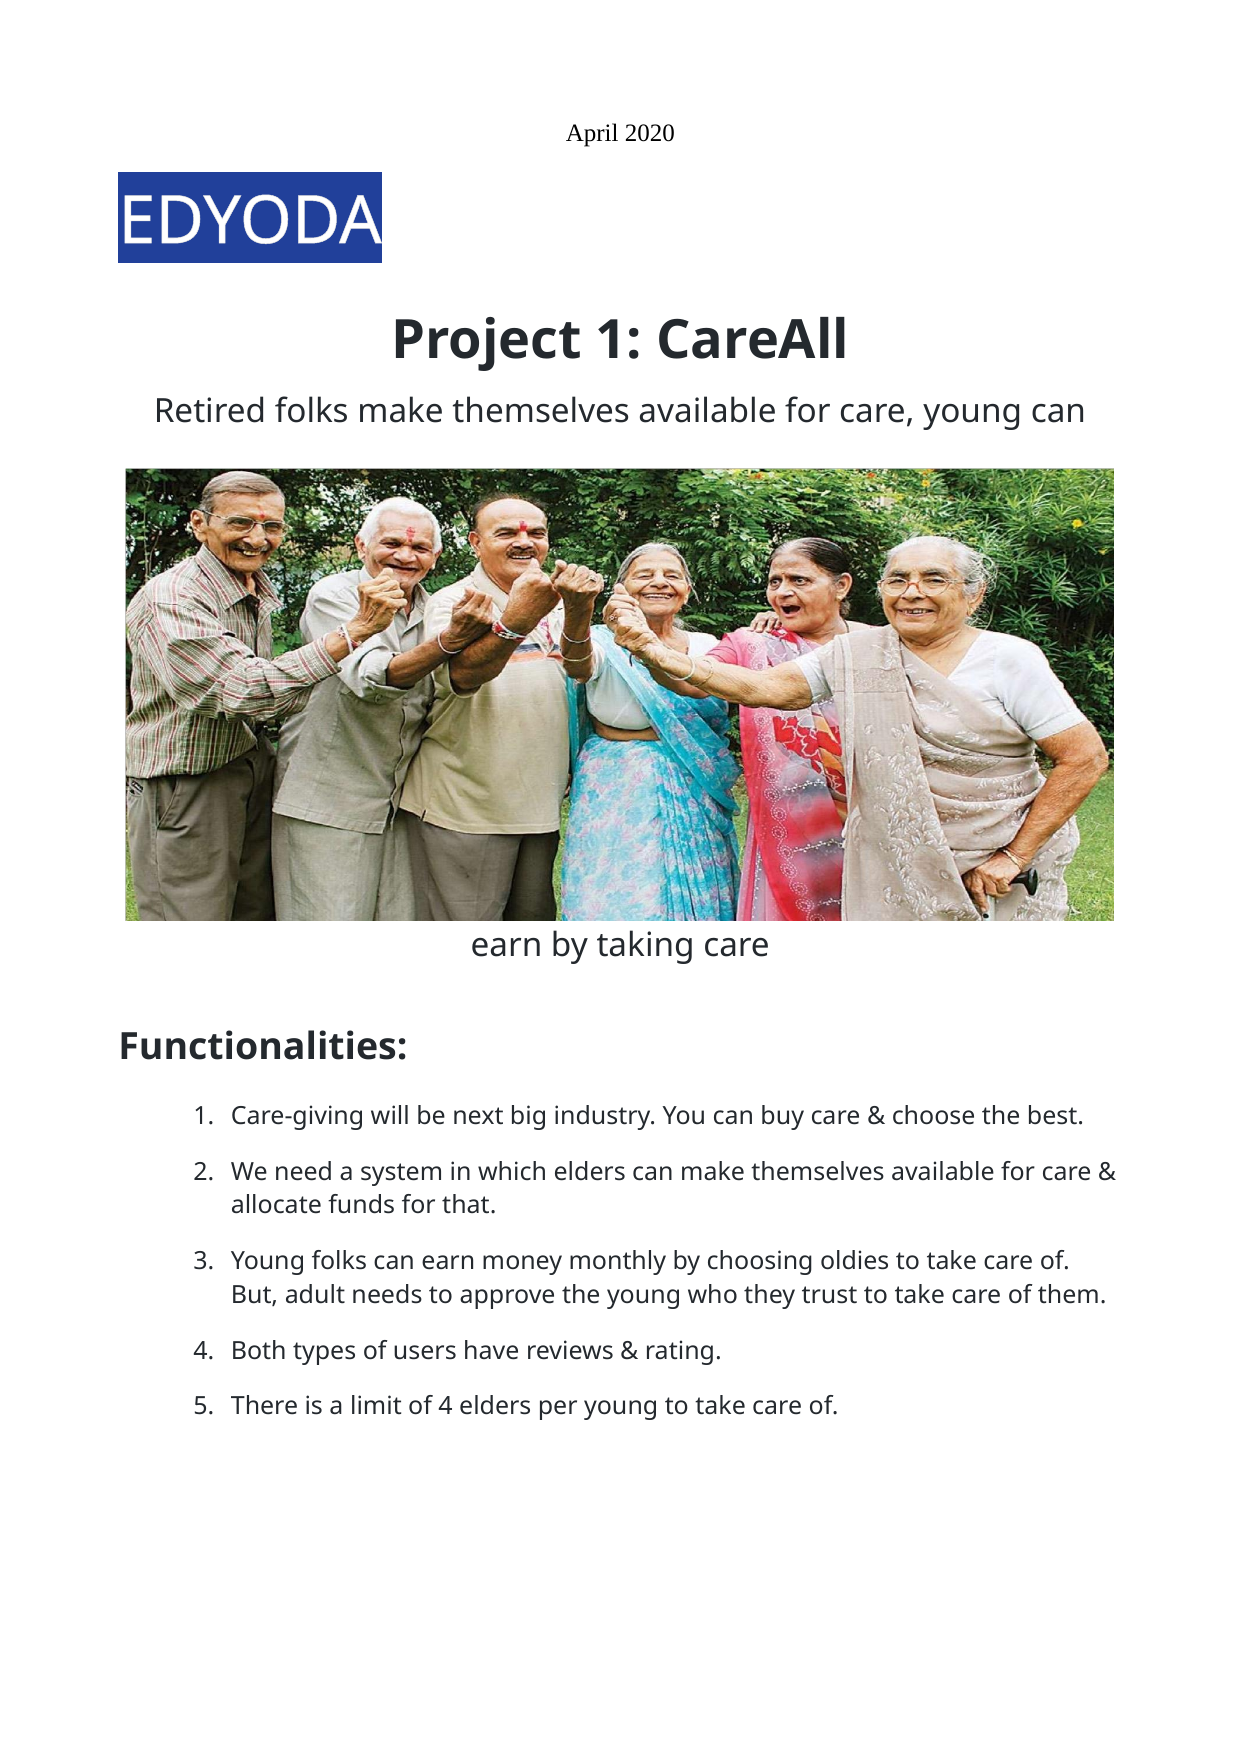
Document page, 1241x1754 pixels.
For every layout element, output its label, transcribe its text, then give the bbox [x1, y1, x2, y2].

subtitle EDYODA [118, 172, 1122, 263]
subtitle Project 1: CareAll [118, 300, 1122, 374]
subtitle There is a limit of 4 elders per young to take care of. [193, 1388, 1122, 1422]
picture [125, 468, 1114, 921]
subtitle Care-giving will be next big industry. You can buy care & choose the best. [193, 1098, 1122, 1132]
subtitle We need a system in which elders can make themselves available for care & allocate funds for that. [193, 1153, 1122, 1221]
subtitle Both types of users have reviews & rating. [193, 1332, 1122, 1366]
text Retired folks make themselves available for care, young can earn by taking care [118, 386, 1122, 967]
subtitle Young folks can earn money monthly by choosing oldies to take care of. But, adult needs to approve the young who they trust to take care of them. [193, 1243, 1122, 1311]
subtitle Functionalities: [118, 1019, 1122, 1070]
